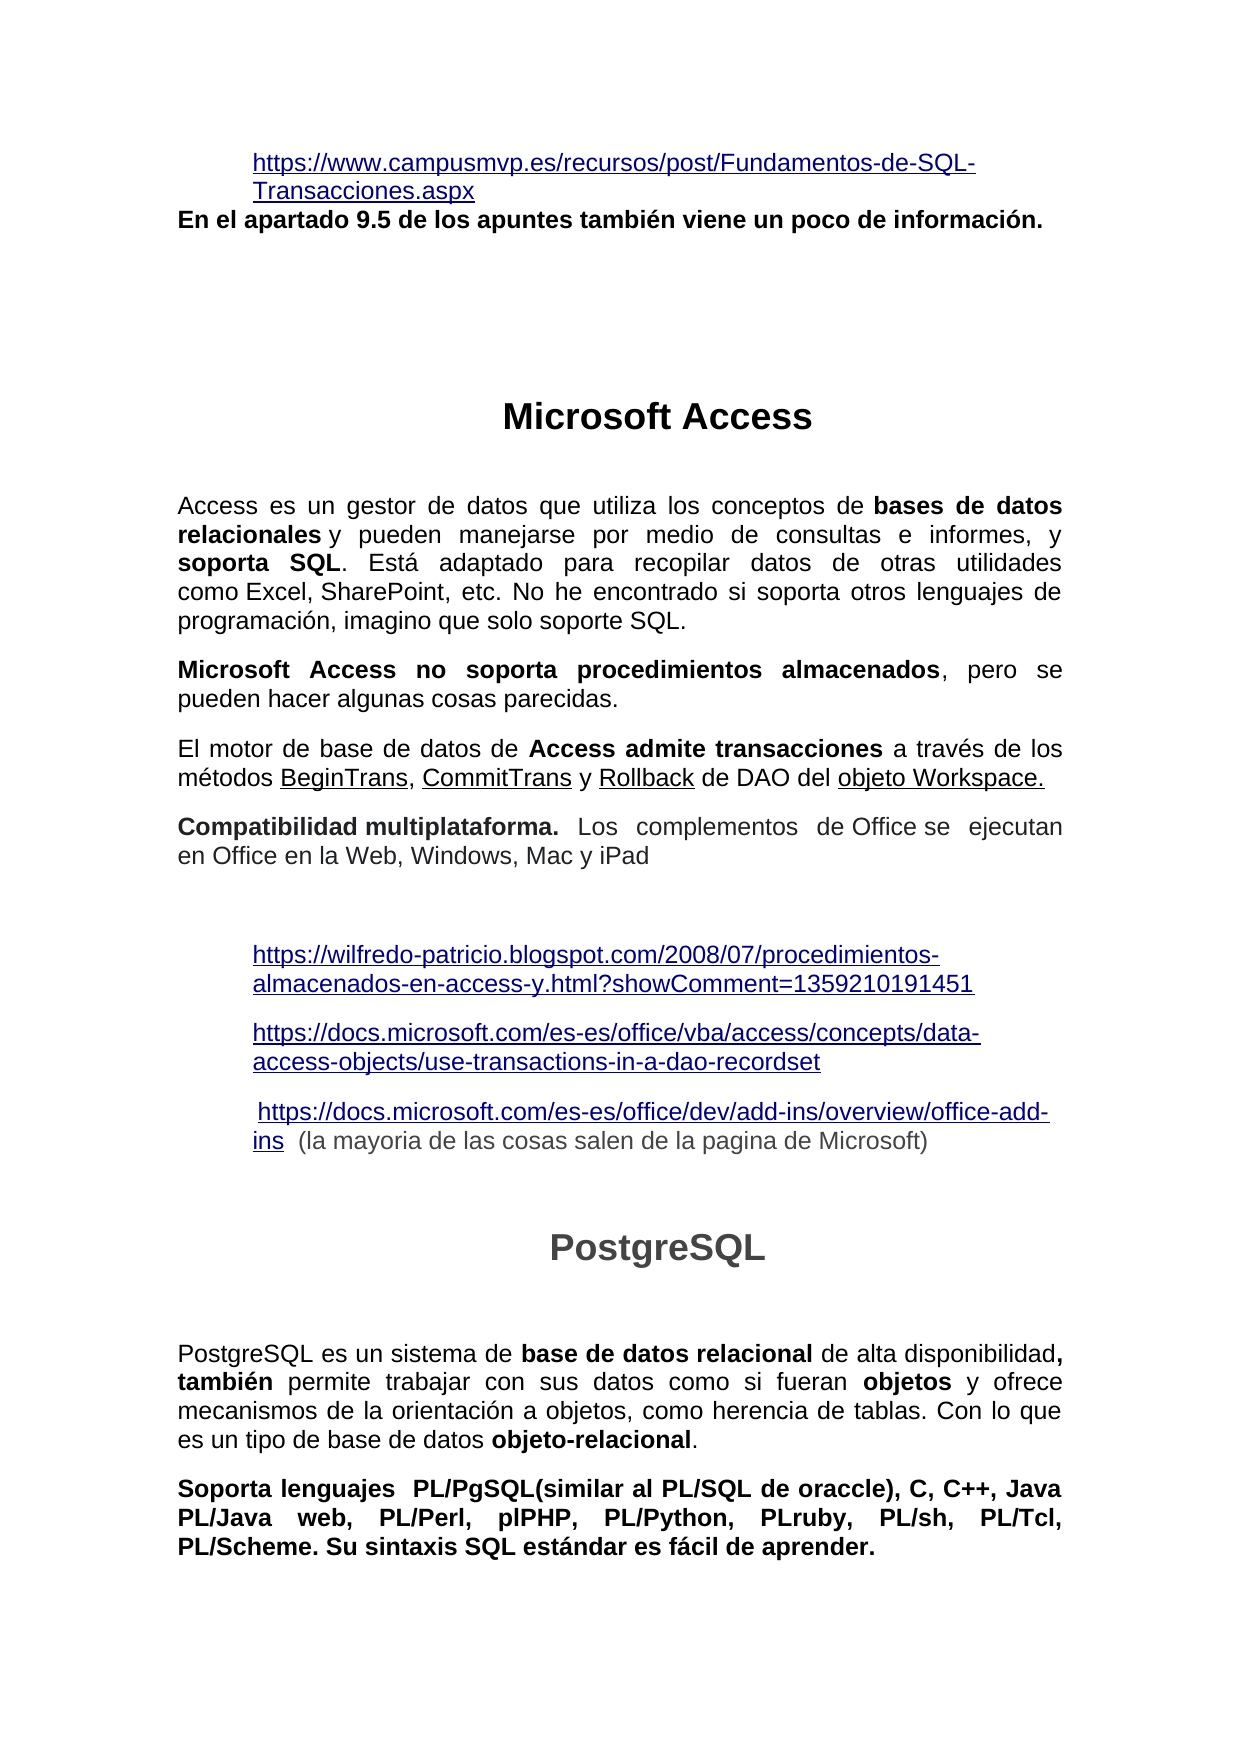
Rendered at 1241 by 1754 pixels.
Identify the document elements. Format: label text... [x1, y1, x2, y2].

text PostgreSQL es un sistema de base de datos relacional de alta disponibilidad, también permite trabajar con sus datos como si fueran objetos y ofrece mecanismos de la orientación a objetos, como herencia de tablas. Con lo que es un tipo de base de datos objeto-relacional. [177, 1339, 1063, 1454]
text https://docs.microsoft.com/es-es/office/vba/access/concepts/data-access-objects/use-transactions-in-a-dao-recordset [252, 1018, 1063, 1076]
text Microsoft Access [252, 394, 1063, 437]
text Compatibilidad multiplataforma. Los complementos de Office se ejecutan en Office en la Web, Windows, Mac y iPad [177, 812, 1063, 870]
text Microsoft Access no soporta procedimientos almacenados, pero se pueden hacer algunas cosas parecidas. [177, 656, 1063, 713]
text El motor de base de datos de Access admite transacciones a través de los métodos BeginTrans, CommitTrans y Rollback de DAO del objeto Workspace. [177, 734, 1063, 791]
text Soporta lenguajes PL/PgSQL(similar al PL/SQL de oraccle), C, C++, Java PL/Java web, PL/Perl, plPHP, PL/Python, PLruby, PL/sh, PL/Tcl, PL/Scheme. Su sintaxis SQL estándar es fácil de aprender. [177, 1474, 1063, 1561]
text En el apartado 9.5 de los apuntes también viene un poco de información. [177, 205, 1063, 234]
text PostgreSQL [252, 1225, 1063, 1268]
text Access es un gestor de datos que utiliza los conceptos de bases de datos relacionales y pueden manejarse por medio de consultas e informes, y soporta SQL. Está adaptado para recopilar datos de otras utilidades como Excel, SharePoint, etc. No he encontrado si soporta otros lenguajes de programación, imagino que solo soporte SQL. [177, 491, 1063, 635]
text https://www.campusmvp.es/recursos/post/Fundamentos-de-SQL-Transacciones.aspx [252, 148, 1063, 205]
text https://wilfredo-patricio.blogspot.com/2008/07/procedimientos-almacenados-en-access-y.html?showComment=1359210191451 [252, 940, 1063, 998]
text https://docs.microsoft.com/es-es/office/dev/add-ins/overview/office-add-ins (la mayoria de las cosas salen de la pagina de Microsoft) [252, 1097, 1063, 1155]
